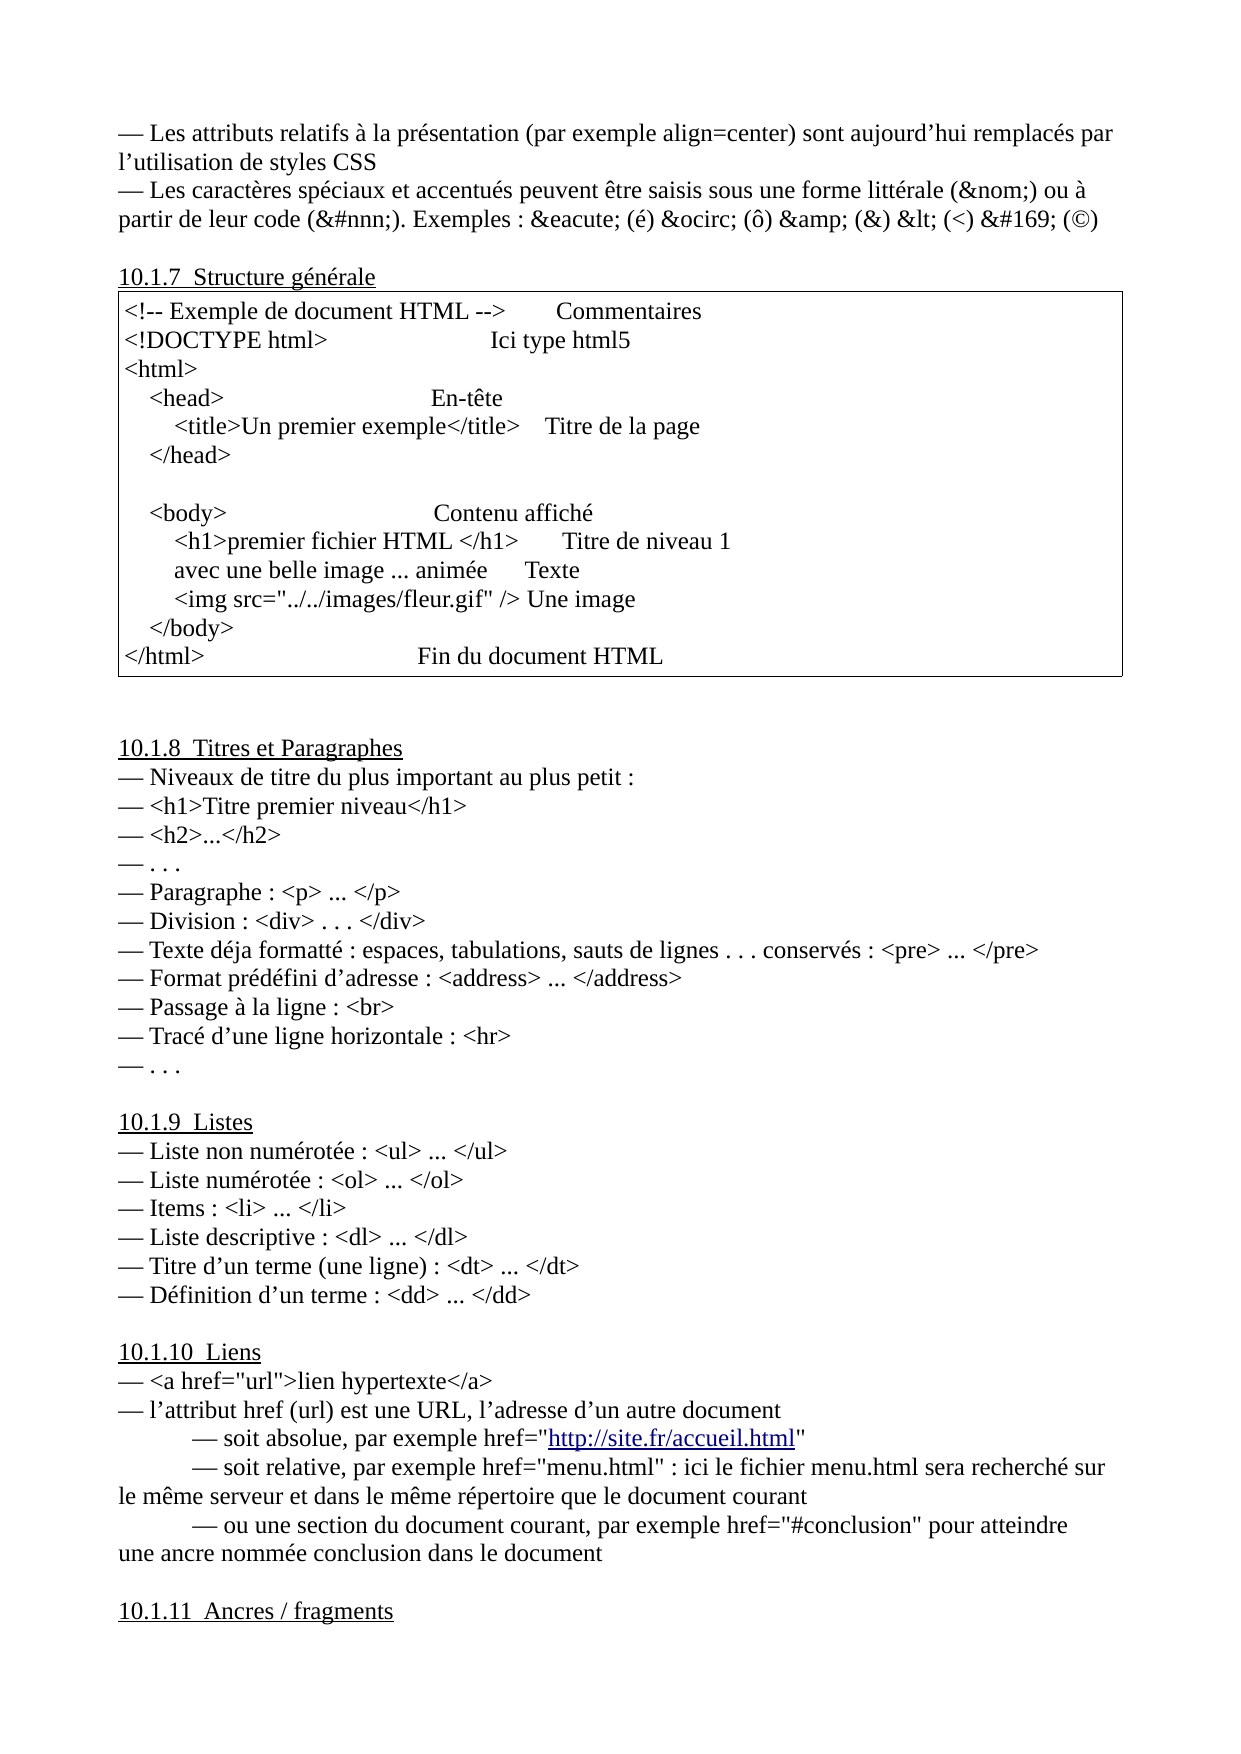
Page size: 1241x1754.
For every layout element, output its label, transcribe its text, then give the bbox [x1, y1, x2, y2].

text — Les caractères spéciaux et accentués peuvent être saisis sous une forme littérale (&nom;) ou à partir de leur code (&#nnn;). Exemples : &eacute; (é) &ocirc; (ô) &amp; (&) &lt; (<) &#169; (©) [118, 176, 1122, 233]
text — Items : <li> ... </li> [118, 1193, 1122, 1222]
text — Niveaux de titre du plus important au plus petit : [118, 762, 1122, 791]
text — <h1>Titre premier niveau</h1> [118, 791, 1122, 820]
text 10.1.7 Structure générale [118, 262, 1122, 291]
text — Titre d’un terme (une ligne) : <dt> ... </dt> [118, 1251, 1122, 1280]
text — Liste numérotée : <ol> ... </ol> [118, 1165, 1122, 1193]
text — Les attributs relatifs à la présentation (par exemple align=center) sont aujourd’hui remplacés par [118, 118, 1122, 147]
text — Paragraphe : <p> ... </p> [118, 877, 1122, 906]
text 10.1.8 Titres et Paragraphes [118, 733, 1122, 762]
text — <a href="url">lien hypertexte</a> [118, 1366, 1122, 1395]
text — soit relative, par exemple href="menu.html" : ici le fichier menu.html sera recherché sur le même serveur et dans le même répertoire que le document courant [118, 1452, 1122, 1510]
text — Texte déja formatté : espaces, tabulations, sauts de lignes . . . conservés : <pre> ... </pre> [118, 935, 1122, 963]
text — l’attribut href (url) est une URL, l’adresse d’un autre document [118, 1395, 1122, 1423]
text 10.1.11 Ancres / fragments [118, 1596, 1122, 1625]
text — Liste descriptive : <dl> ... </dl> [118, 1222, 1122, 1251]
text — Format prédéfini d’adresse : <address> ... </address> [118, 963, 1122, 992]
text 10.1.10 Liens [118, 1337, 1122, 1366]
text — Passage à la ligne : <br> [118, 992, 1122, 1021]
text l’utilisation de styles CSS [118, 147, 1122, 176]
text 10.1.9 Listes [118, 1107, 1122, 1136]
text — <h2>...</h2> [118, 820, 1122, 848]
text — soit absolue, par exemple href="http://site.fr/accueil.html" [118, 1423, 1122, 1452]
text — . . . [118, 1050, 1122, 1078]
text — . . . [118, 848, 1122, 877]
text — Tracé d’une ligne horizontale : <hr> [118, 1021, 1122, 1050]
text — ou une section du document courant, par exemple href="#conclusion" pour atteindre [118, 1510, 1122, 1538]
text — Liste non numérotée : <ul> ... </ul> [118, 1136, 1122, 1165]
text — Division : <div> . . . </div> [118, 906, 1122, 935]
table_header <!-- Exemple de document HTML --> Commentaires <!DOCTYPE html> Ici type html5 <html> <head> En-tête <title>Un premier exemple</title> Titre de la page </head> <body> Contenu affiché <h1>premier fichier HTML </h1> Titre de niveau 1 avec une belle image ... animée Texte <img src="../../images/fleur.gif" /> Une image </body> </html> Fin du document HTML [119, 292, 1122, 676]
text une ancre nommée conclusion dans le document [118, 1538, 1122, 1567]
text — Définition d’un terme : <dd> ... </dd> [118, 1280, 1122, 1308]
